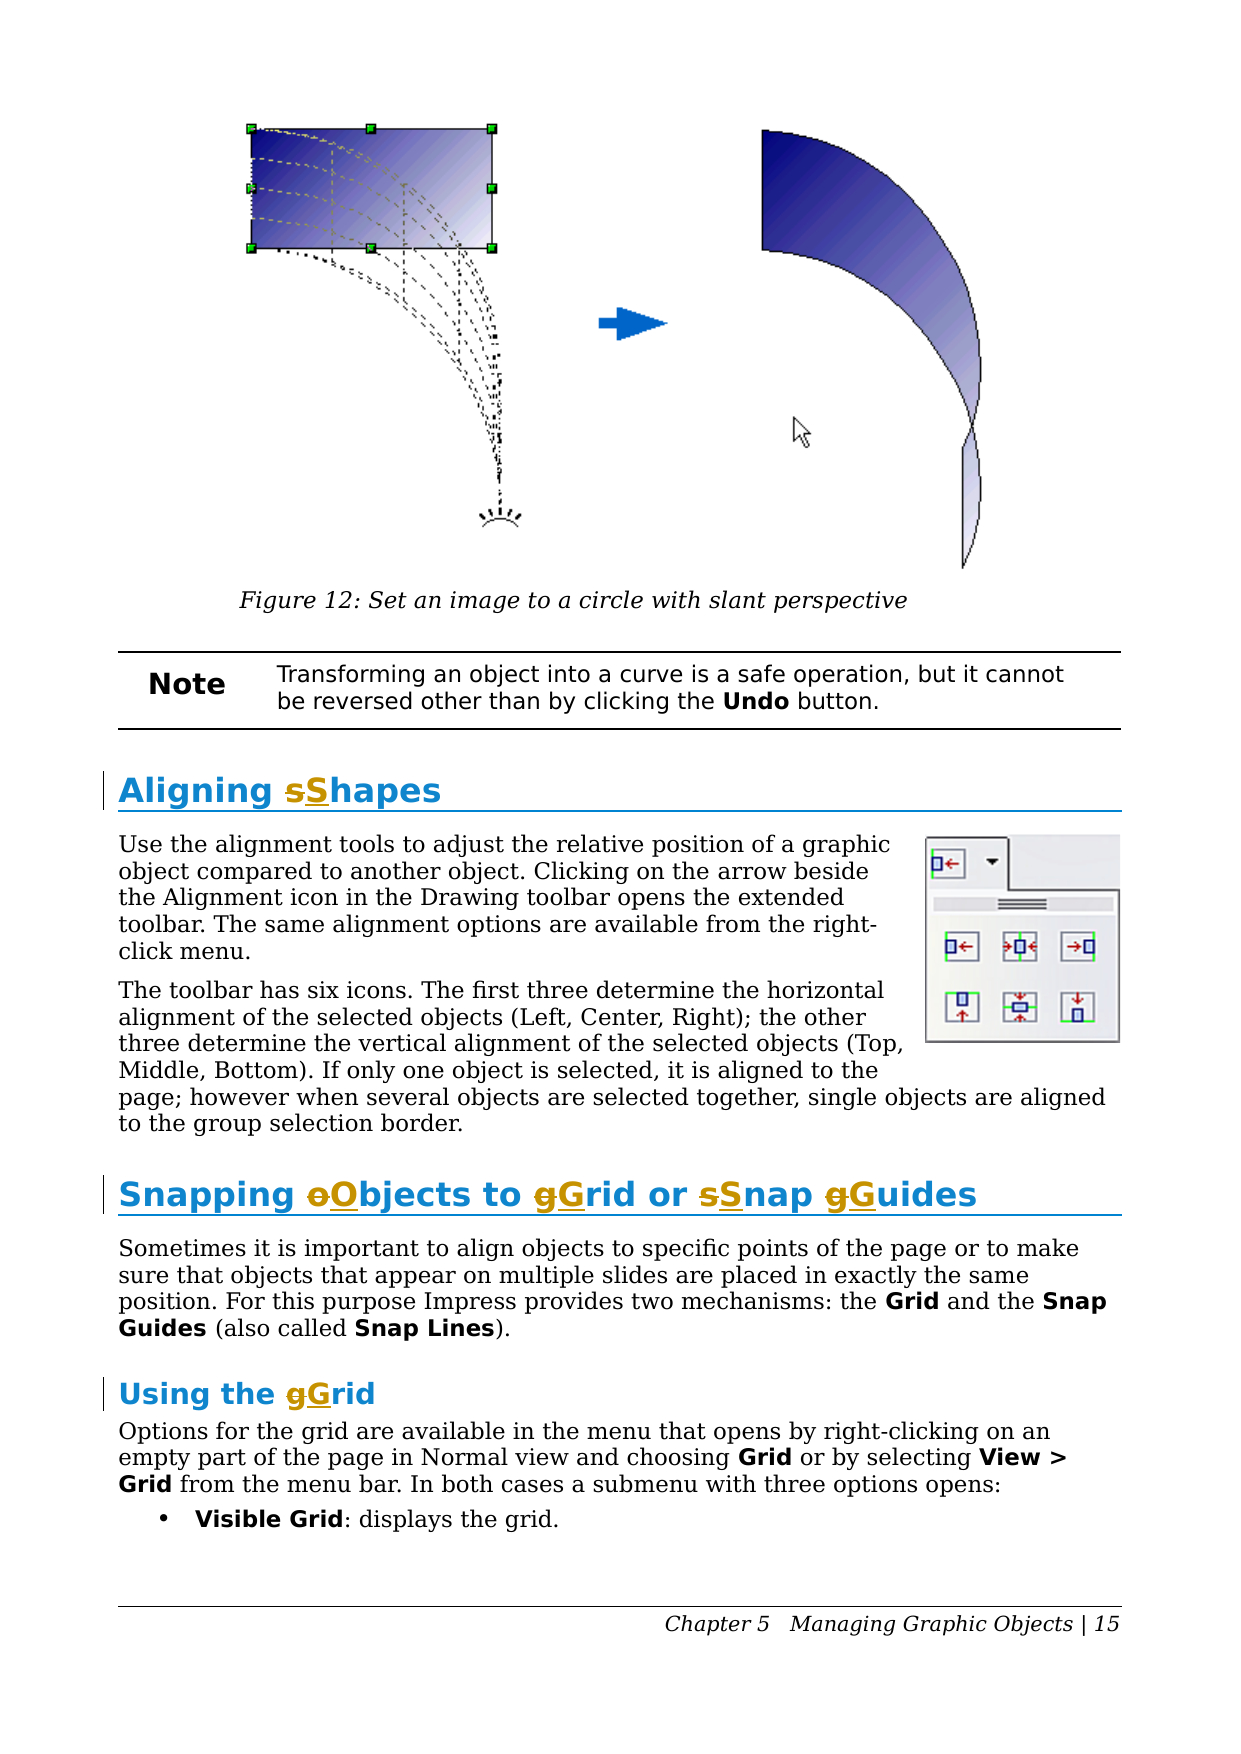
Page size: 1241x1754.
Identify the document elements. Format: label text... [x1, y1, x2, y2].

text Figure 12: Set an image to a circle with slant perspective [239, 587, 1001, 613]
subtitle Aligning Shapes [118, 771, 1122, 810]
text The toolbar has six icons. The first three determine the horizontal alignment of the selected objects (Left, Center, Right); the other three determine the vertical alignment of the selected objects (Top, Middle, Bottom). If only one object is selected, it is aligned to the page; however when several objects are selected together, single objects are aligned to the group selection border. [118, 977, 1122, 1137]
subtitle Using the Grid [118, 1377, 1122, 1411]
text Use the alignment tools to adjust the relative position of a graphic object compared to another object. Clicking on the arrow beside the Alignment icon in the Drawing toolbar opens the extended toolbar. The same alignment options are available from the right-click menu. [118, 831, 1122, 964]
table_header Transforming an object into a curve is a safe operation, but it cannot be reversed other than by clicking the Undo button. [255, 653, 1121, 728]
subtitle Snapping Objects to Grid or Snap Guides [118, 1175, 1122, 1214]
text Sometimes it is important to align objects to specific points of the page or to make sure that objects that appear on multiple slides are placed in exactly the same position. For this purpose Impress provides two mechanisms: the Grid and the Snap Guides (also called Snap Lines). [118, 1235, 1122, 1342]
picture [925, 833, 1121, 1043]
list Visible Grid: displays the grid. [156, 1504, 1122, 1533]
picture [239, 118, 1001, 581]
list Options for the grid are available in the menu that opens by right-clicking on an empty part of the page in Normal view and choosing Grid or by selecting View > Grid from the menu bar. In both cases a submenu with three options opens: [118, 1418, 1122, 1498]
table_header Note [118, 653, 255, 728]
